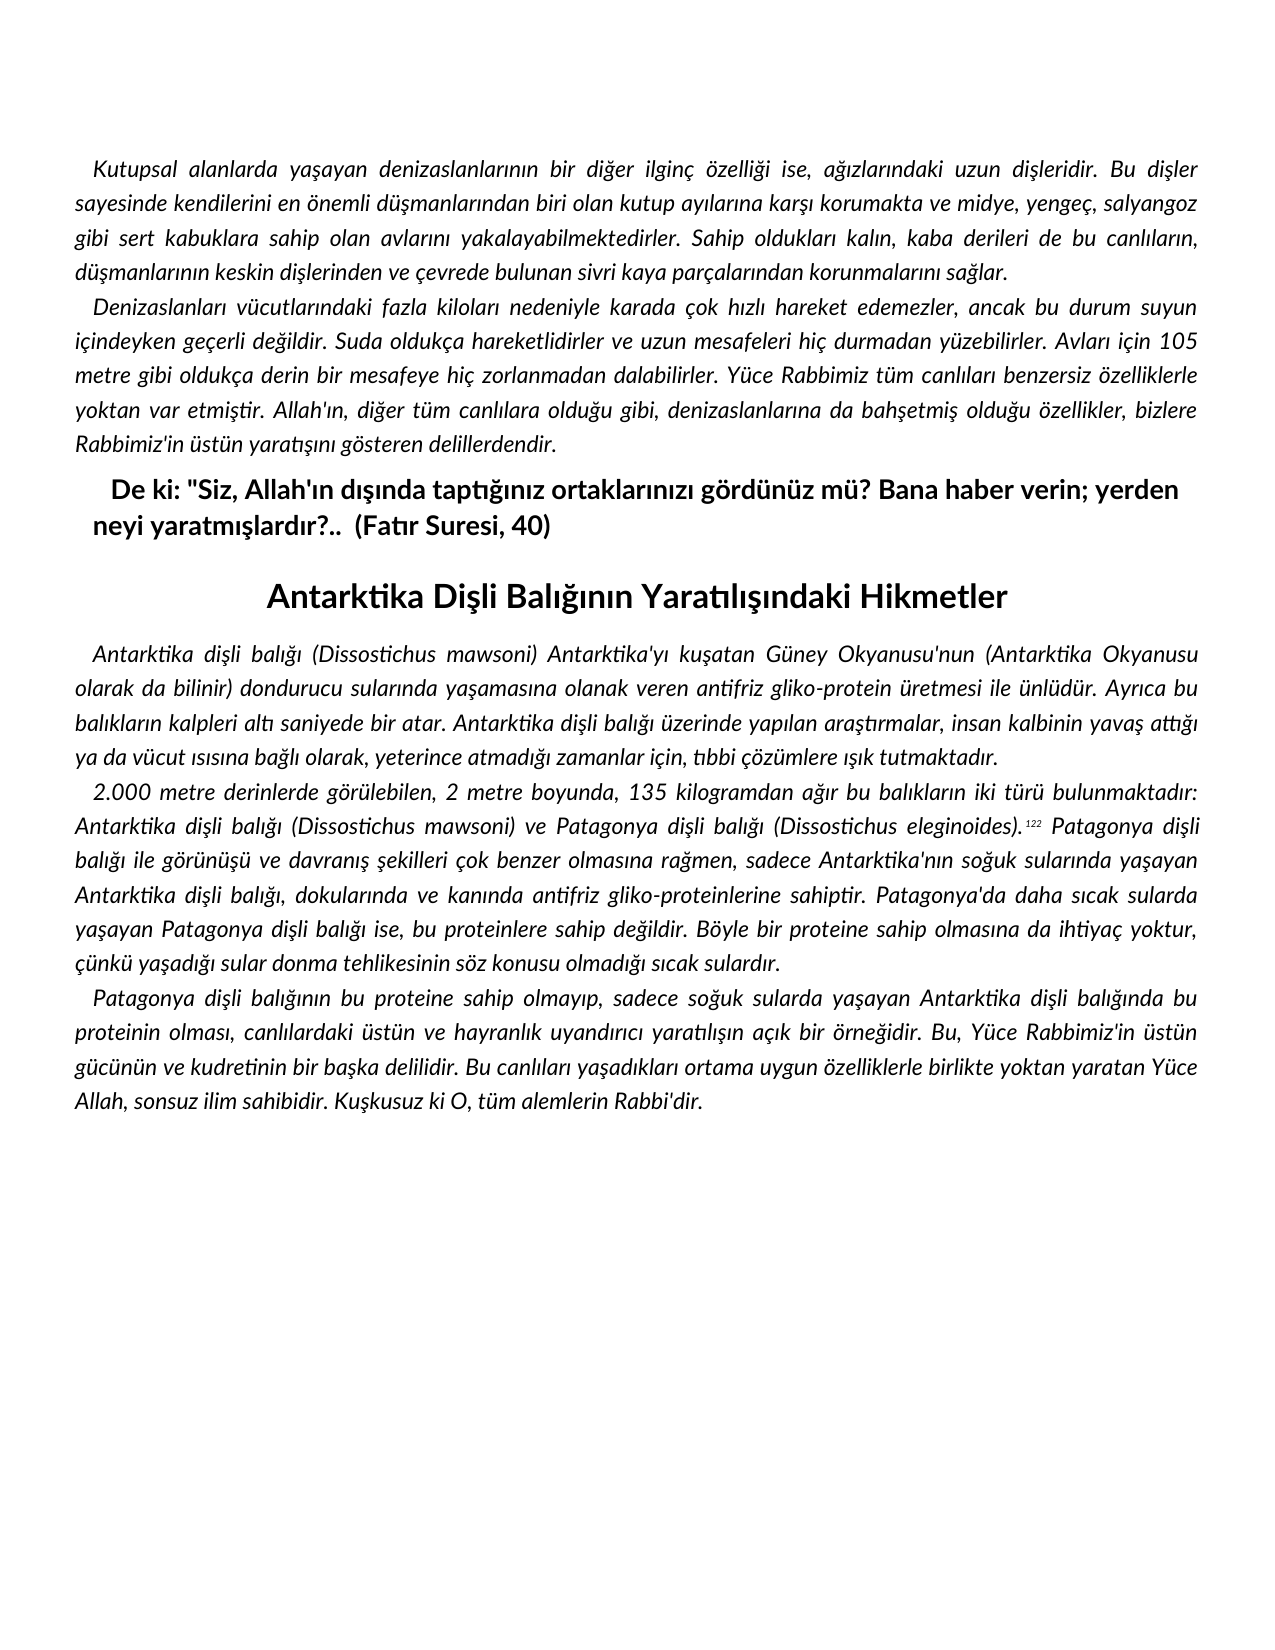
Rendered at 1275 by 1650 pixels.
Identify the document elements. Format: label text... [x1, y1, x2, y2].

text Kutupsal alanlarda yaşayan denizaslanlarının bir diğer ilginç özelliği ise, ağızlarındaki uzun dişleridir. Bu dişler sayesinde kendilerini en önemli düşmanlarından biri olan kutup ayılarına karşı korumakta ve midye, yengeç, salyangoz gibi sert kabuklara sahip olan avlarını yakalayabilmektedirler. Sahip oldukları kalın, kaba derileri de bu canlıların, düşmanlarının keskin dişlerinden ve çevrede bulunan sivri kaya parçalarından korunmalarını sağlar. [75, 150, 1200, 287]
text De ki: "Siz, Allah'ın dışında taptığınız ortaklarınızı gördünüz mü? Bana haber verin; yerden neyi yaratmışlardır?.. (Fatır Suresi, 40) [93, 471, 1182, 542]
text Antarktika dişli balığı (Dissostichus mawsoni) Antarktika'yı kuşatan Güney Okyanusu'nun (Antarktika Okyanusu olarak da bilinir) dondurucu sularında yaşamasına olanak veren antifriz gliko-protein üretmesi ile ünlüdür. Ayrıca bu balıkların kalpleri altı saniyede bir atar. Antarktika dişli balığı üzerinde yapılan araştırmalar, insan kalbinin yavaş attığı ya da vücut ısısına bağlı olarak, yeterince atmadığı zamanlar için, tıbbi çözümlere ışık tutmaktadır. [75, 635, 1200, 772]
text 2.000 metre derinlerde görülebilen, 2 metre boyunda, 135 kilogramdan ağır bu balıkların iki türü bulunmaktadır: Antarktika dişli balığı (Dissostichus mawsoni) ve Patagonya dişli balığı (Dissostichus eleginoides).122 Patagonya dişli balığı ile görünüşü ve davranış şekilleri çok benzer olmasına rağmen, sadece Antarktika'nın soğuk sularında yaşayan Antarktika dişli balığı, dokularında ve kanında antifriz gliko-proteinlerine sahiptir. Patagonya'da daha sıcak sularda yaşayan Patagonya dişli balığı ise, bu proteinlere sahip değildir. Böyle bir proteine sahip olmasına da ihtiyaç yoktur, çünkü yaşadığı sular donma tehlikesinin söz konusu olmadığı sıcak sulardır. [75, 772, 1200, 979]
text Denizaslanları vücutlarındaki fazla kiloları nedeniyle karada çok hızlı hareket edemezler, ancak bu durum suyun içindeyken geçerli değildir. Suda oldukça hareketlidirler ve uzun mesafeleri hiç durmadan yüzebilirler. Avları için 105 metre gibi oldukça derin bir mesafeye hiç zorlanmadan dalabilirler. Yüce Rabbimiz tüm canlıları benzersiz özelliklerle yoktan var etmiştir. Allah'ın, diğer tüm canlılara olduğu gibi, denizaslanlarına da bahşetmiş olduğu özellikler, bizlere Rabbimiz'in üstün yaratışını gösteren delillerdendir. [75, 287, 1200, 459]
text Antarktika Dişli Balığının Yaratılışındaki Hikmetler [75, 571, 1200, 617]
text Patagonya dişli balığının bu proteine sahip olmayıp, sadece soğuk sularda yaşayan Antarktika dişli balığında bu proteinin olması, canlılardaki üstün ve hayranlık uyandırıcı yaratılışın açık bir örneğidir. Bu, Yüce Rabbimiz'in üstün gücünün ve kudretinin bir başka delilidir. Bu canlıları yaşadıkları ortama uygun özelliklerle birlikte yoktan yaratan Yüce Allah, sonsuz ilim sahibidir. Kuşkusuz ki O, tüm alemlerin Rabbi'dir. [75, 979, 1200, 1116]
